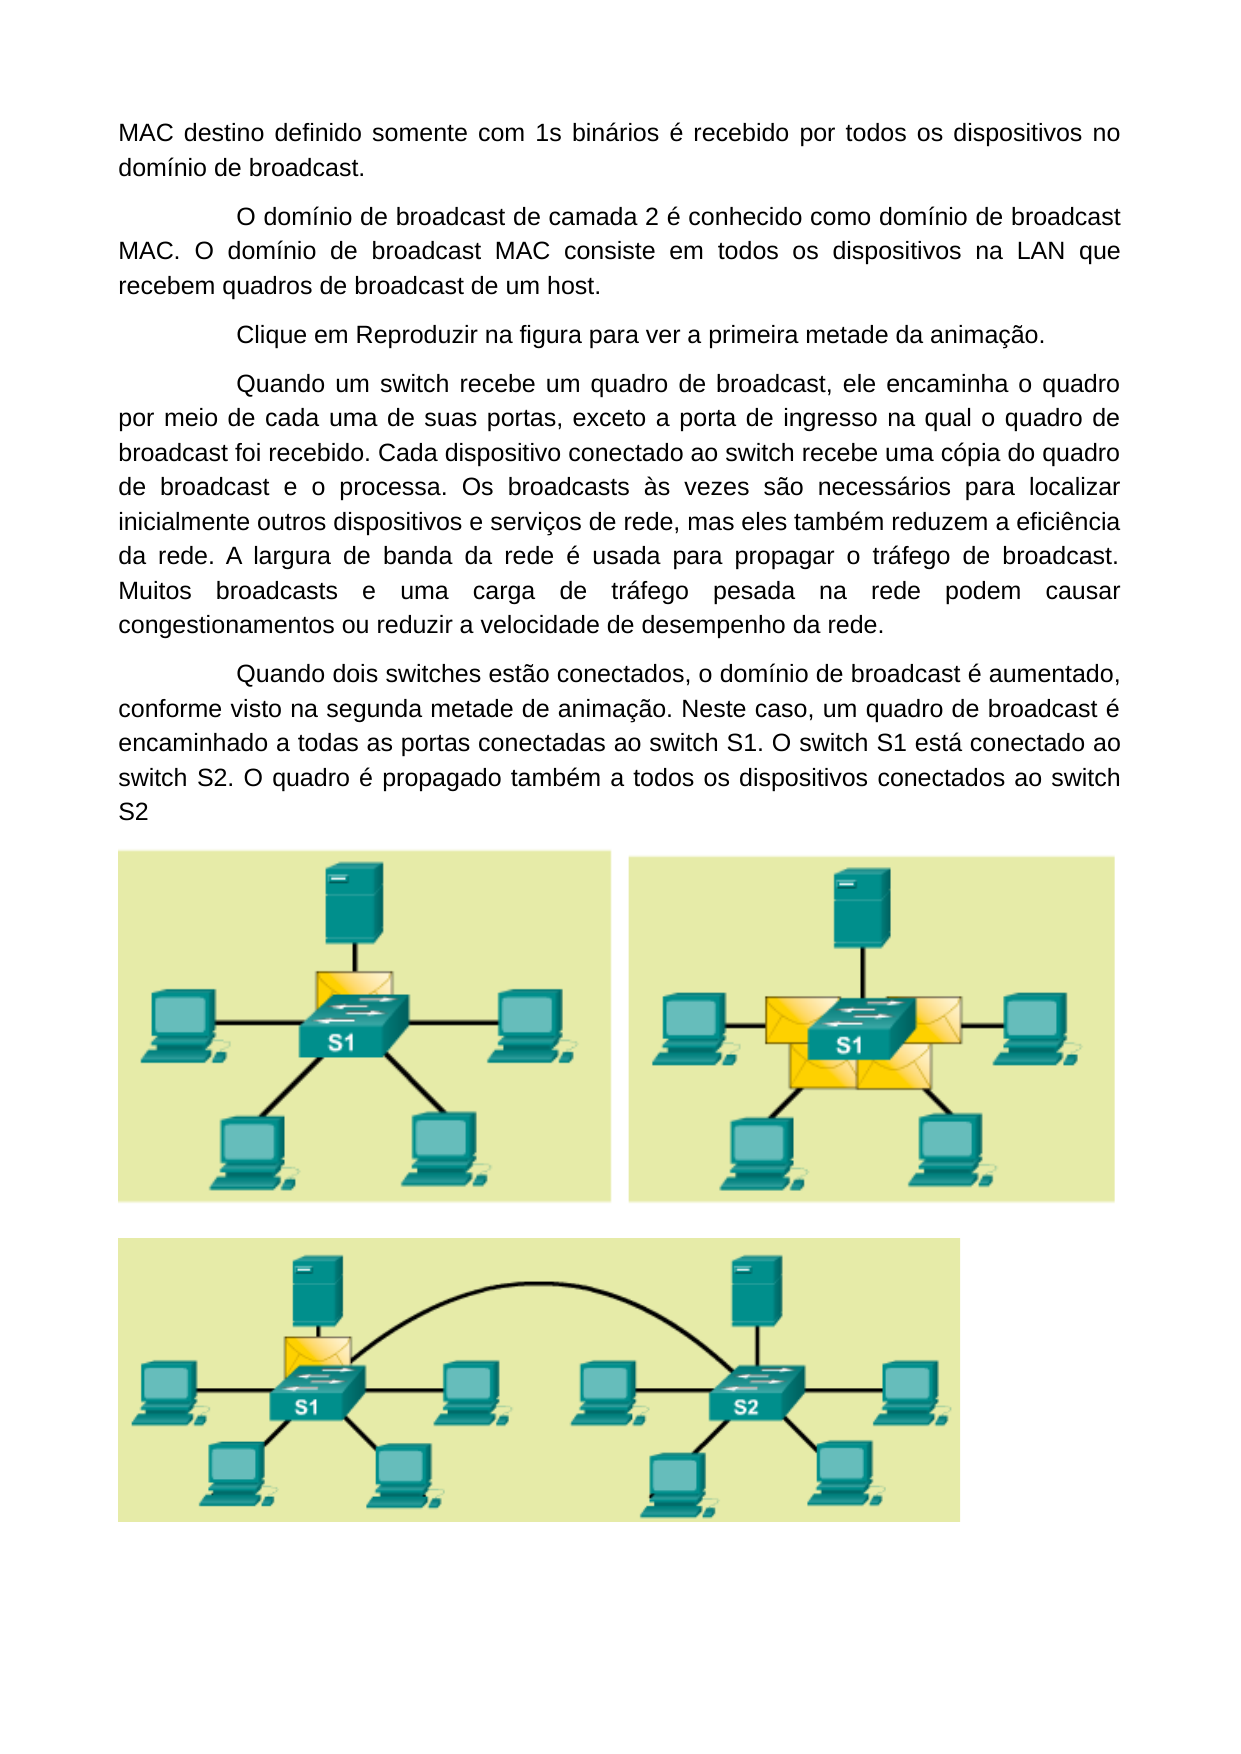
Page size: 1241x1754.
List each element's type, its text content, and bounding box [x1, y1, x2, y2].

picture [628, 852, 1115, 1205]
picture [118, 846, 615, 1205]
text O domínio de broadcast de camada 2 é conhecido como domínio de broadcast MAC. O domínio de broadcast MAC consiste em todos os dispositivos na LAN que recebem quadros de broadcast de um host. [118, 202, 1122, 299]
text Quando um switch recebe um quadro de broadcast, ele encaminha o quadro por meio de cada uma de suas portas, exceto a porta de ingresso na qual o quadro de broadcast foi recebido. Cada dispositivo conectado ao switch recebe uma cópia do quadro de broadcast e o processa. Os broadcasts às vezes são necessários para localizar inicialmente outros dispositivos e serviços de rede, mas eles também reduzem a eficiência da rede. A largura de banda da rede é usada para propagar o tráfego de broadcast. Muitos broadcasts e uma carga de tráfego pesada na rede podem causar congestionamentos ou reduzir a velocidade de desempenho da rede. [118, 369, 1122, 639]
picture [118, 1238, 961, 1522]
text MAC destino definido somente com 1s binários é recebido por todos os dispositivos no domínio de broadcast. [118, 118, 1122, 181]
text Quando dois switches estão conectados, o domínio de broadcast é aumentado, conforme visto na segunda metade de animação. Neste caso, um quadro de broadcast é encaminhado a todas as portas conectadas ao switch S1. O switch S1 está conectado ao switch S2. O quadro é propagado também a todos os dispositivos conectados ao switch S2 [118, 659, 1122, 826]
text Clique em Reproduzir na figura para ver a primeira metade da animação. [118, 320, 1122, 348]
